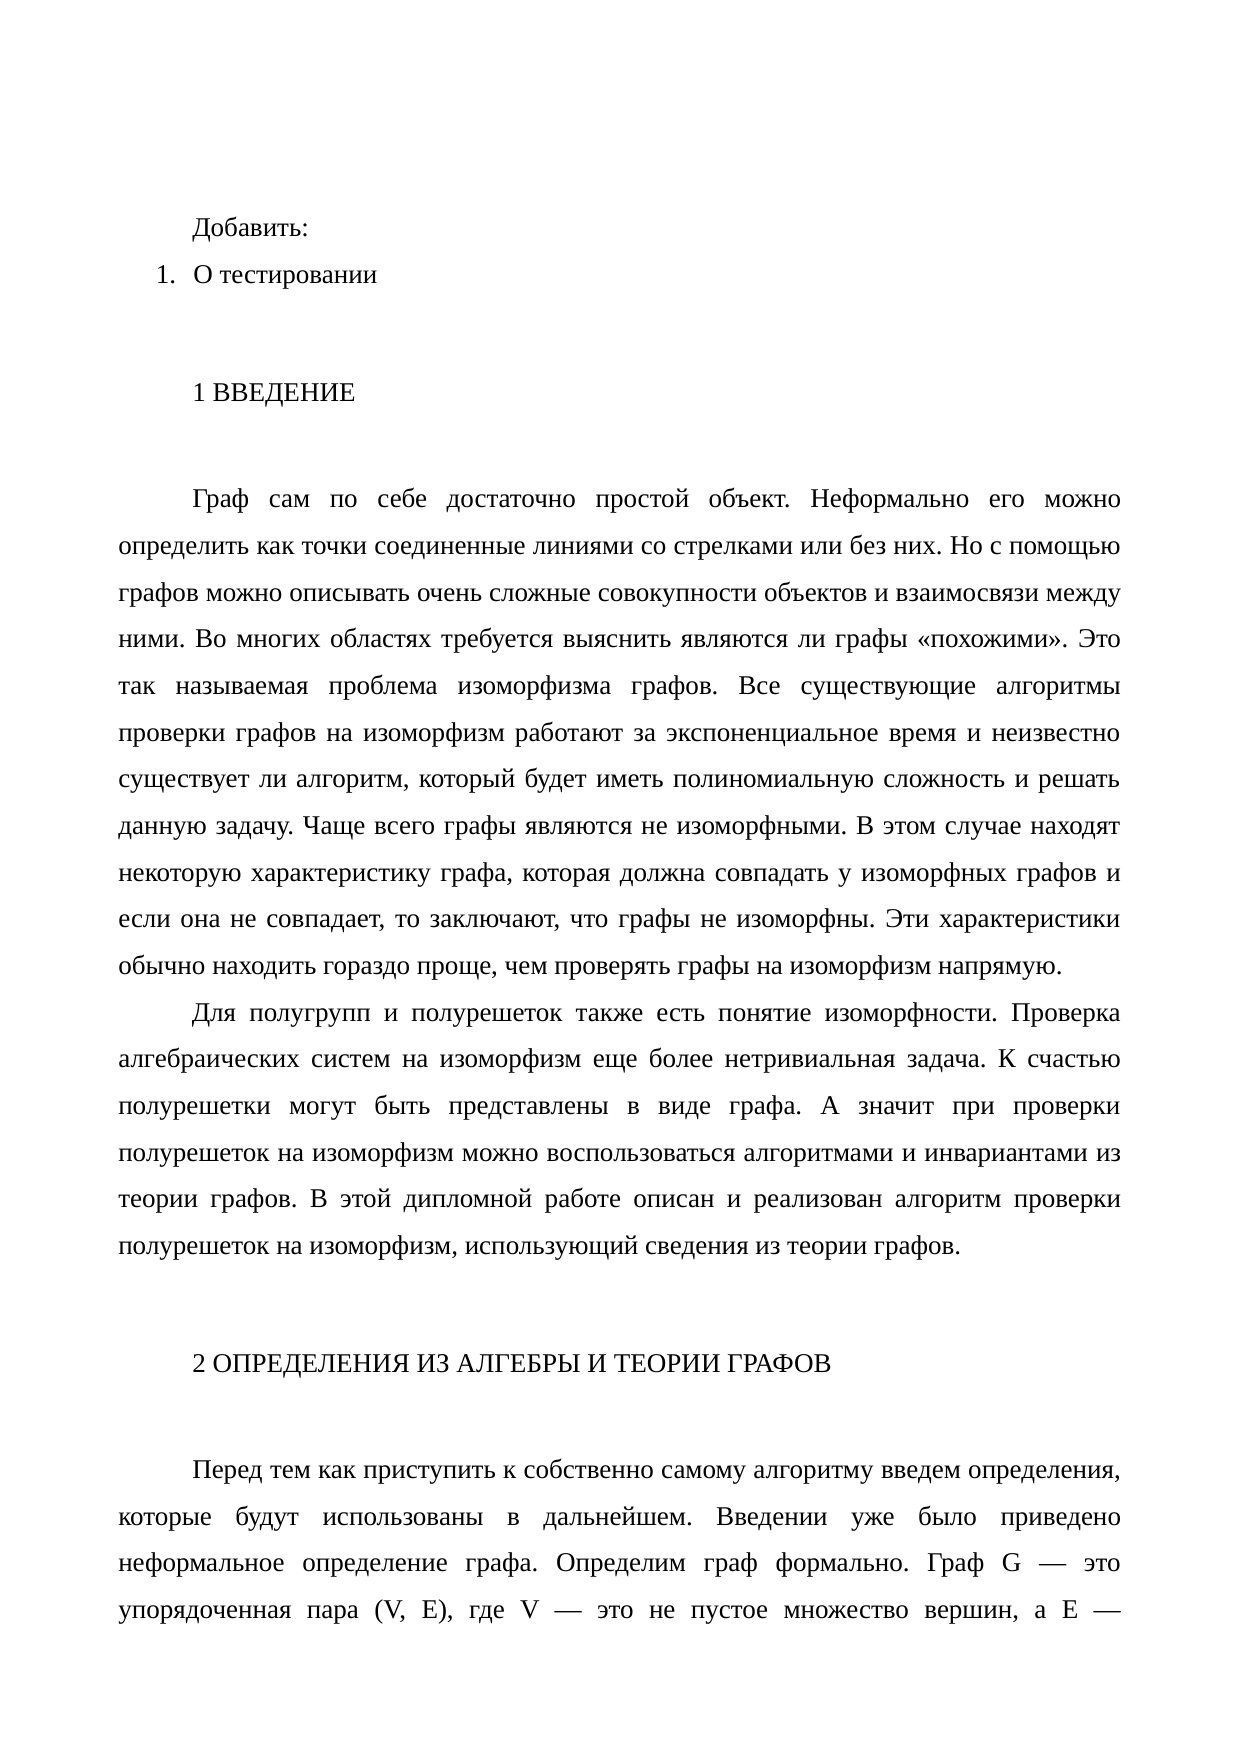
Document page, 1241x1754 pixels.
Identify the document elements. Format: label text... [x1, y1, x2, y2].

text Граф сам по себе достаточно простой объект. Неформально его можно определить как точки соединенные линиями со стрелками или без них. Но с помощью графов можно описывать очень сложные совокупности объектов и взаимосвязи между ними. Во многих областях требуется выяснить являются ли графы «похожими». Это так называемая проблема изоморфизма графов. Все существующие алгоритмы проверки графов на изоморфизм работают за экспоненциальное время и неизвестно существует ли алгоритм, который будет иметь полиномиальную сложность и решать данную задачу. Чаще всего графы являются не изоморфными. В этом случае находят некоторую характеристику графа, которая должна совпадать у изоморфных графов и если она не совпадает, то заключают, что графы не изоморфны. Эти характеристики обычно находить гораздо проще, чем проверять графы на изоморфизм напрямую. [118, 482, 1122, 980]
text Перед тем как приступить к собственно самому алгоритму введем определения, которые будут использованы в дальнейшем. Введении уже было приведено неформальное определение графа. Определим граф формально. Граф G — это упорядоченная пара (V, E), где V — это не пустое множество вершин, а E — [118, 1453, 1122, 1624]
text Добавить: [118, 211, 1122, 243]
subtitle ОПРЕДЕЛЕНИЯ ИЗ АЛГЕБРЫ И ТЕОРИИ ГРАФОВ [118, 1347, 1122, 1378]
subtitle ВВЕДЕНИЕ [118, 376, 1122, 408]
list О тестировании [156, 258, 1122, 289]
text Для полугрупп и полурешеток также есть понятие изоморфности. Проверка алгебраических систем на изоморфизм еще более нетривиальная задача. К счастью полурешетки могут быть представлены в виде графа. А значит при проверки полурешеток на изоморфизм можно воспользоваться алгоритмами и инвариантами из теории графов. В этой дипломной работе описан и реализован алгоритм проверки полурешеток на изоморфизм, использующий сведения из теории графов. [118, 996, 1122, 1260]
